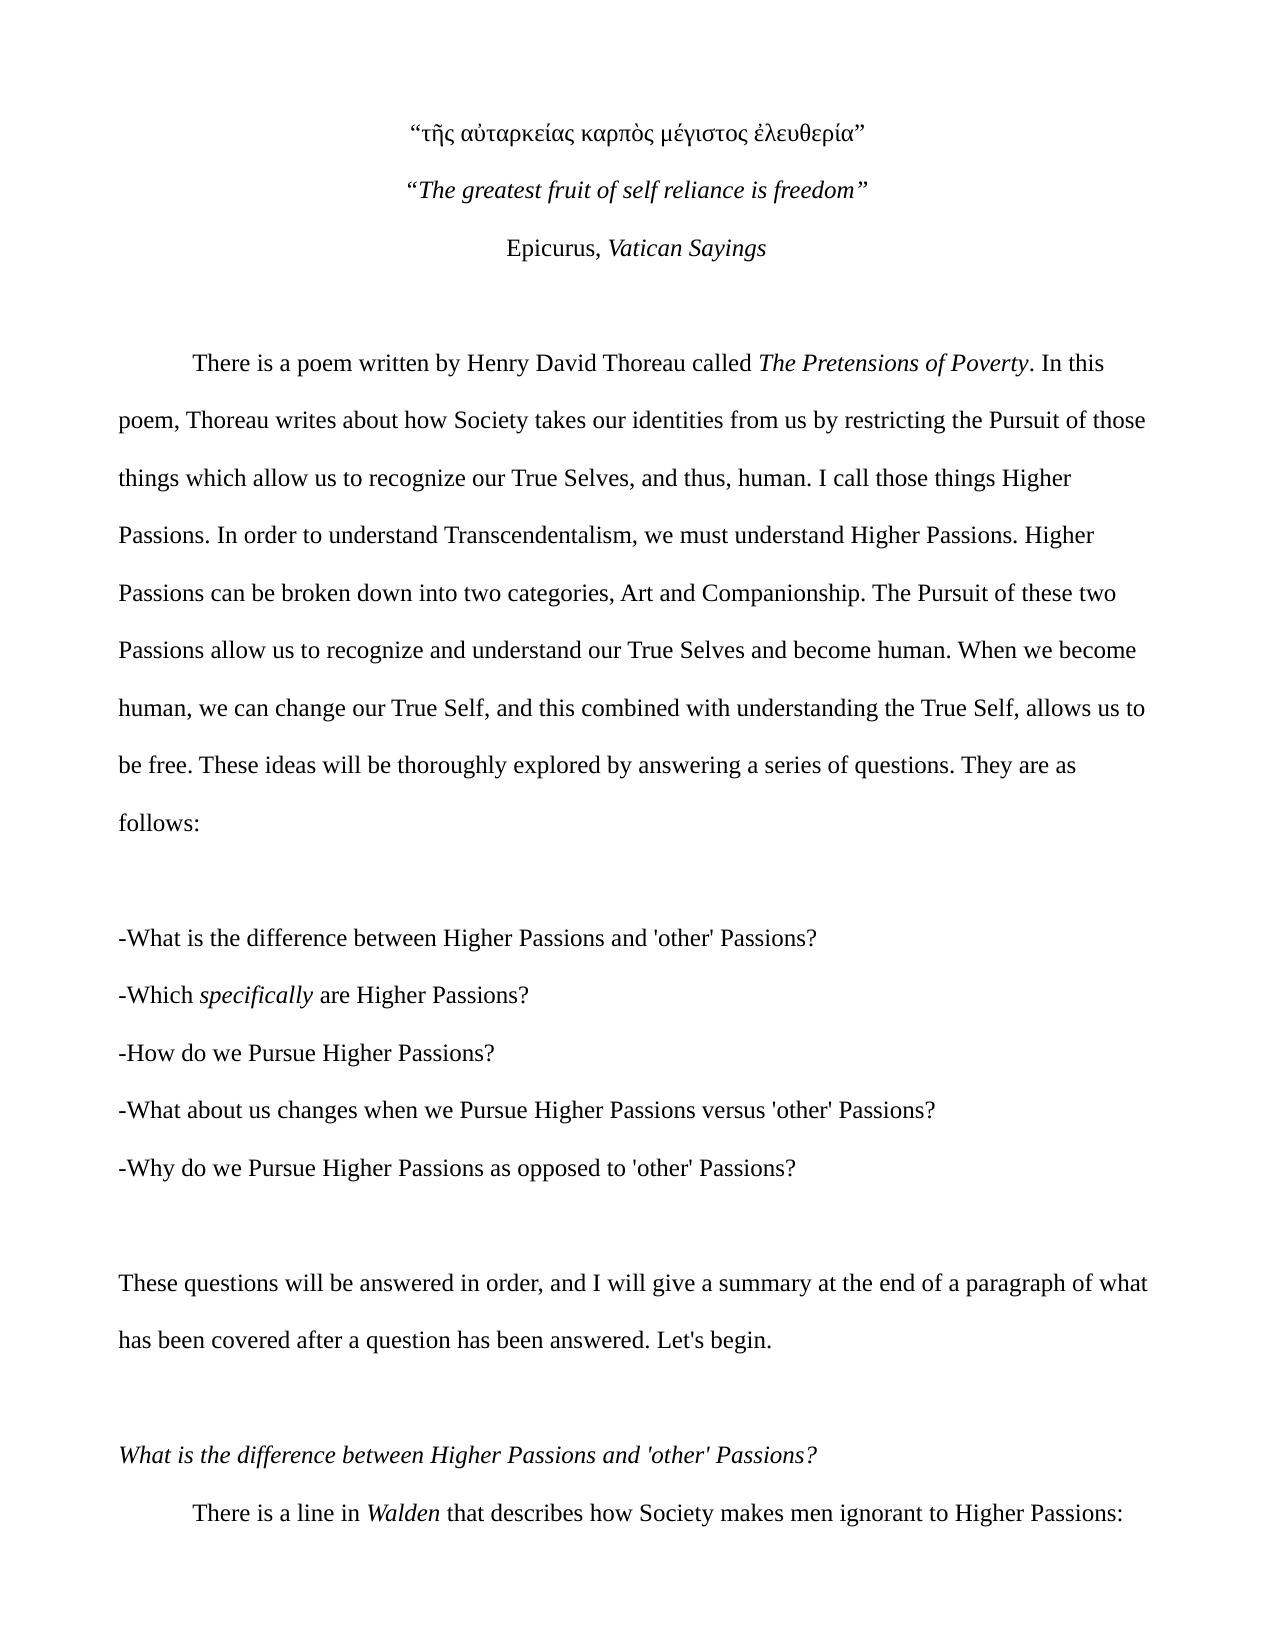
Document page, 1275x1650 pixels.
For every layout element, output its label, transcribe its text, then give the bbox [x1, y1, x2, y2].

text There is a line in Walden that describes how Society makes men ignorant to Higher Passions: [118, 1498, 1157, 1527]
text “The greatest fruit of self reliance is freedom” [118, 176, 1157, 204]
text These questions will be answered in order, and I will give a summary at the end of a paragraph of what has been covered after a question has been answered. Let's begin. [118, 1268, 1157, 1354]
text -Why do we Pursue Higher Passions as opposed to 'other' Passions? [118, 1153, 1157, 1182]
text -Which specifically are Higher Passions? [118, 981, 1157, 1009]
text “τῆς αὐταρκείας καρπὸς μέγιστος ἐλευθερία” [118, 118, 1157, 147]
text Epicurus, Vatican Sayings [118, 233, 1157, 262]
text -What is the difference between Higher Passions and 'other' Passions? [118, 923, 1157, 952]
text -How do we Pursue Higher Passions? [118, 1038, 1157, 1067]
text There is a poem written by Henry David Thoreau called The Pretensions of Poverty. In this poem, Thoreau writes about how Society takes our identities from us by restricting the Pursuit of those things which allow us to recognize our True Selves, and thus, human. I call those things Higher Passions. In order to understand Transcendentalism, we must understand Higher Passions. Higher Passions can be broken down into two categories, Art and Companionship. The Pursuit of these two Passions allow us to recognize and understand our True Selves and become human. When we become human, we can change our True Self, and this combined with understanding the True Self, allows us to be free. These ideas will be thoroughly explored by answering a series of questions. They are as follows: [118, 348, 1157, 837]
text What is the difference between Higher Passions and 'other' Passions? [118, 1441, 1157, 1469]
text -What about us changes when we Pursue Higher Passions versus 'other' Passions? [118, 1096, 1157, 1124]
